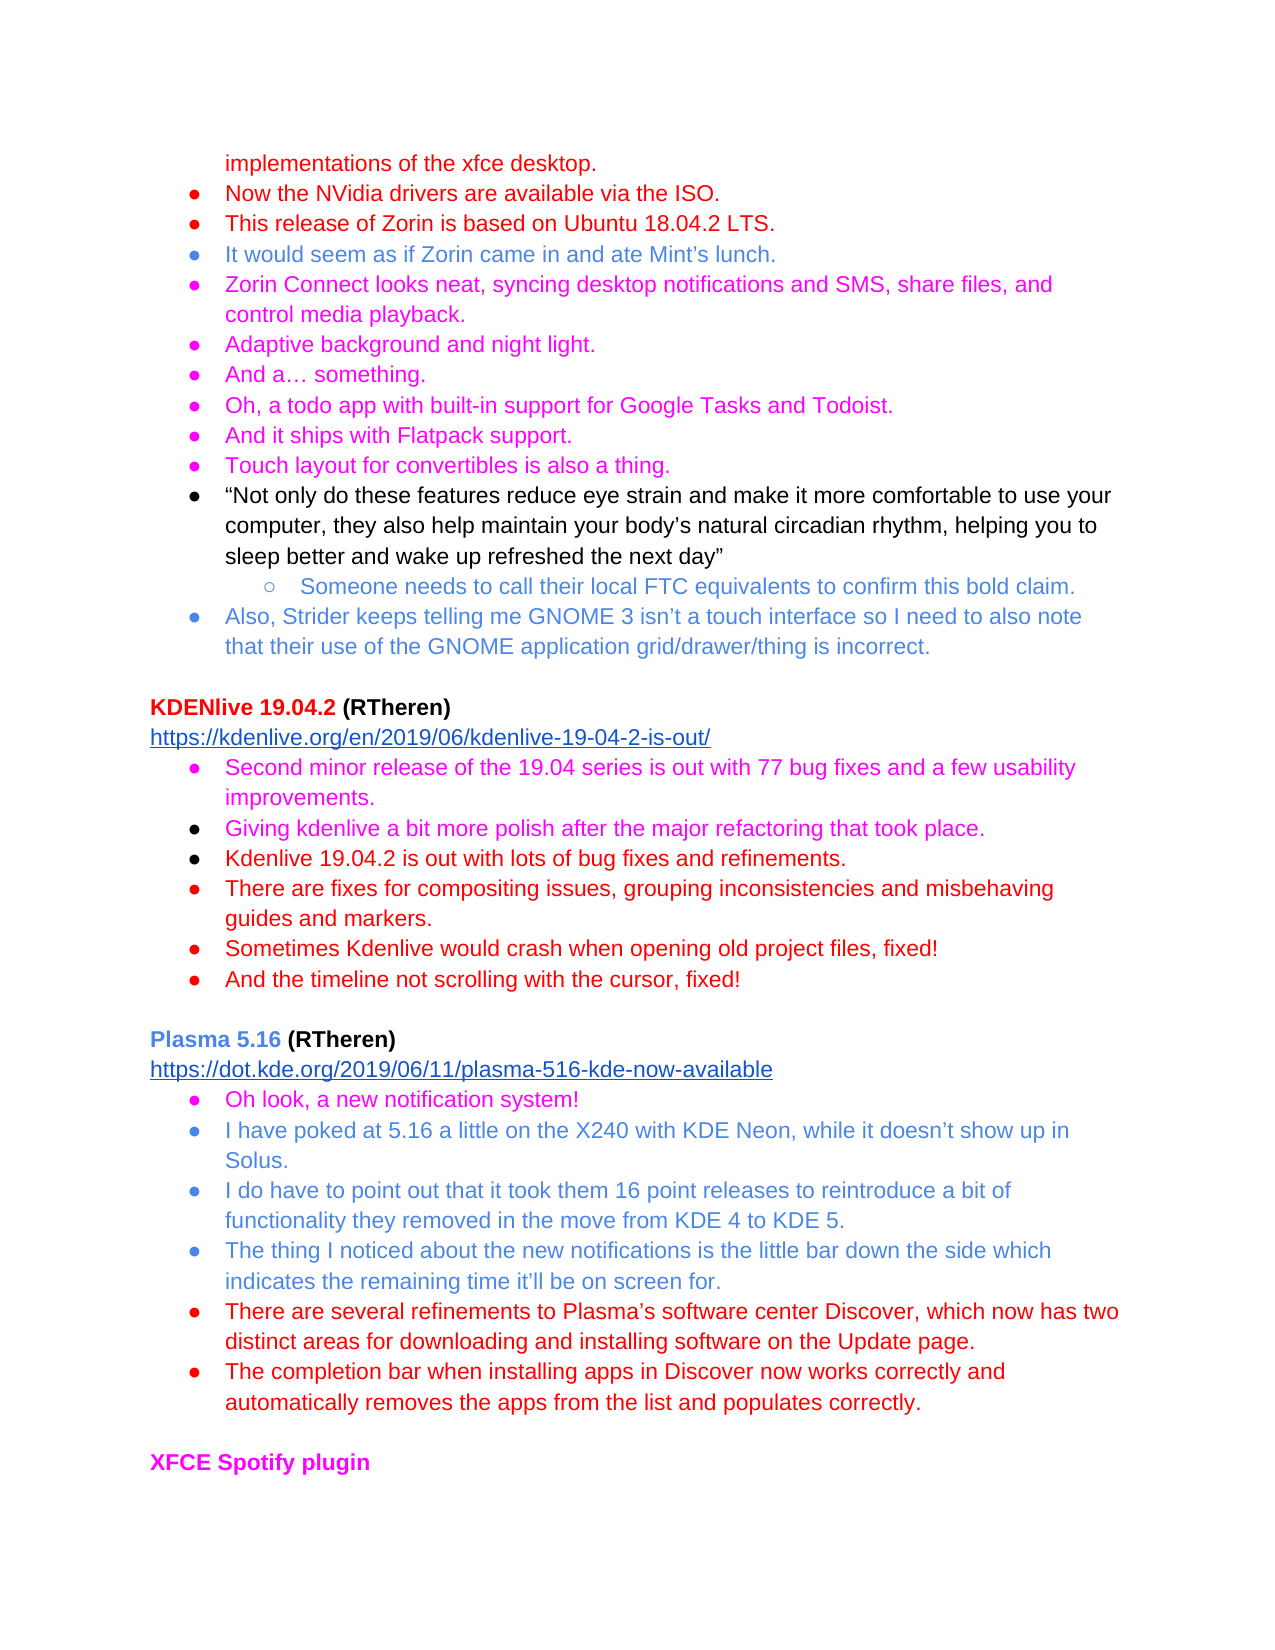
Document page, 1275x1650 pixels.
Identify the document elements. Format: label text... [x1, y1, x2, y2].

list I have poked at 5.16 a little on the X240 with KDE Neon, while it doesn’t show up in Solus. [187, 1117, 1125, 1173]
list Now the NVidia drivers are available via the ISO. [187, 180, 1125, 207]
list I do have to point out that it took them 16 point releases to reintroduce a bit of functionality they removed in the move from KDE 4 to KDE 5. [187, 1177, 1125, 1234]
list Oh look, a new notification system! [187, 1086, 1125, 1113]
text KDENlive 19.04.2 (RTheren) [150, 694, 1125, 720]
list Kdenlive 19.04.2 is out with lots of bug fixes and refinements. [187, 845, 1125, 871]
list “Not only do these features reduce eye strain and make it more comfortable to use your computer, they also help maintain your body’s natural circadian rhythm, helping you to sleep better and wake up refreshed the next day” [187, 482, 1125, 569]
list Someone needs to call their local FTC equivalents to confirm this bold claim. [262, 573, 1125, 599]
list Sometimes Kdenlive would crash when opening old project files, fixed! [187, 935, 1125, 962]
list It would seem as if Zorin came in and ate Mint’s lunch. [187, 241, 1125, 267]
list There are several refinements to Plasma’s software center Discover, which now has two distinct areas for downloading and installing software on the Update page. [187, 1298, 1125, 1354]
list Touch layout for convertibles is also a thing. [187, 452, 1125, 478]
text https://dot.kde.org/2019/06/11/plasma-516-kde-now-available [150, 1056, 1125, 1083]
list The thing I noticed about the new notifications is the little bar down the side which indicates the remaining time it’ll be on screen for. [187, 1237, 1125, 1294]
list Oh, a todo app with built-in support for Google Tasks and Todoist. [187, 392, 1125, 418]
text XFCE Spotify plugin [150, 1449, 1125, 1475]
list Also, Strider keeps telling me GNOME 3 isn’t a touch interface so I need to also note that their use of the GNOME application grid/drawer/thing is incorrect. [187, 603, 1125, 660]
list The completion bar when installing apps in Discover now works correctly and automatically removes the apps from the list and populates correctly. [187, 1358, 1125, 1415]
list There are fixes for compositing issues, grouping inconsistencies and misbehaving guides and markers. [187, 875, 1125, 932]
list Adaptive background and night light. [187, 331, 1125, 358]
list implementations of the xfce desktop. [187, 150, 1125, 176]
text https://kdenlive.org/en/2019/06/kdenlive-19-04-2-is-out/ [150, 724, 1125, 750]
list Giving kdenlive a bit more polish after the major refactoring that took place. [187, 814, 1125, 841]
list And it ships with Flatpack support. [187, 422, 1125, 448]
list Second minor release of the 19.04 series is out with 77 bug fixes and a few usability improvements. [187, 754, 1125, 811]
list Zorin Connect looks neat, syncing desktop notifications and SMS, share files, and control media playback. [187, 271, 1125, 327]
list And the timeline not scrolling with the cursor, fixed! [187, 966, 1125, 992]
text Plasma 5.16 (RTheren) [150, 1026, 1125, 1052]
list And a… something. [187, 361, 1125, 388]
list This release of Zorin is based on Ubuntu 18.04.2 LTS. [187, 210, 1125, 237]
